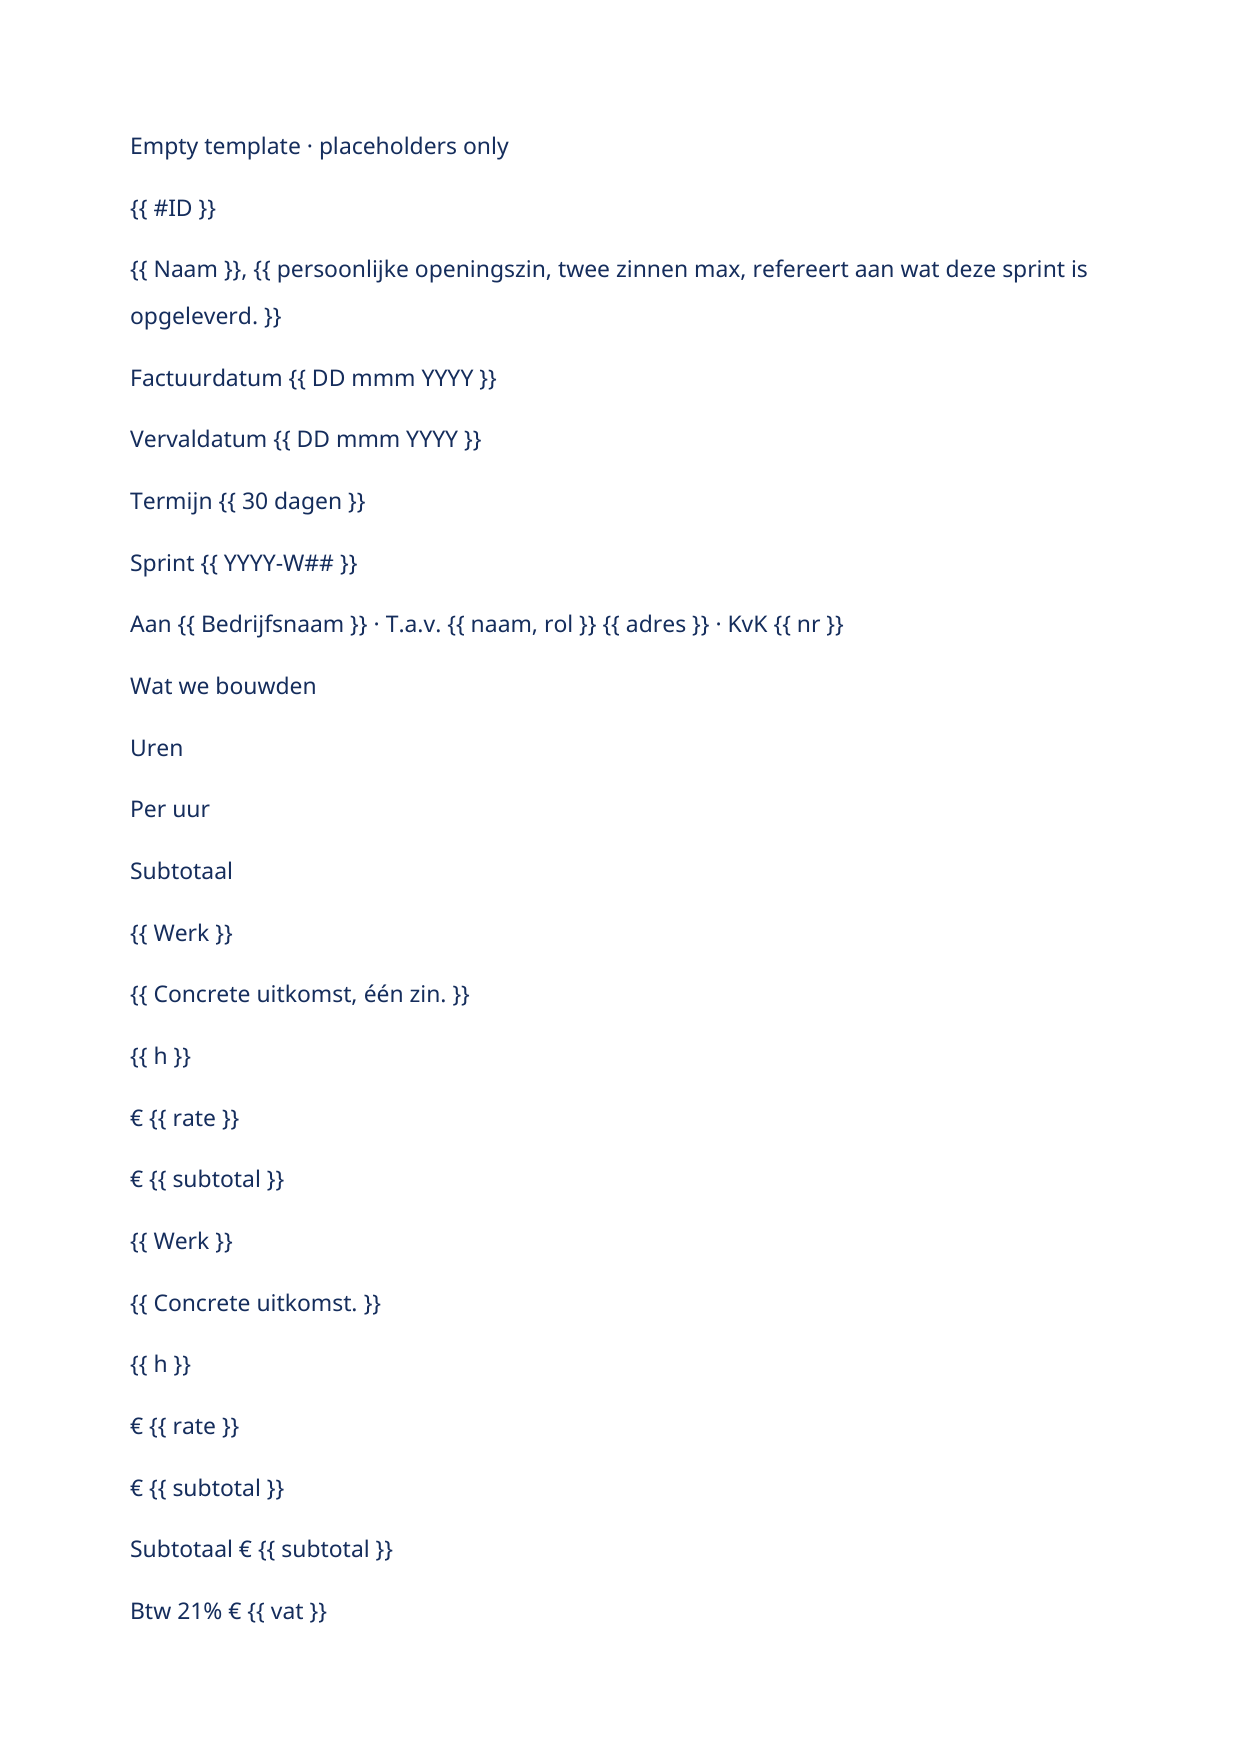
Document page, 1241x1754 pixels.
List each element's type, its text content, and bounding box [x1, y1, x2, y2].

text Sprint {{ YYYY-W## }} [130, 547, 1110, 578]
text Subtotaal [130, 855, 1110, 886]
text {{ Concrete uitkomst. }} [130, 1287, 1110, 1318]
text € {{ rate }} [130, 1410, 1110, 1441]
text Termijn {{ 30 dagen }} [130, 485, 1110, 516]
text € {{ rate }} [130, 1102, 1110, 1133]
text {{ Werk }} [130, 917, 1110, 948]
text Per uur [130, 793, 1110, 825]
text Wat we bouwden [130, 670, 1110, 701]
text {{ Werk }} [130, 1225, 1110, 1256]
text {{ #ID }} [130, 192, 1110, 223]
text Empty template · placeholders only [130, 130, 1110, 161]
text Uren [130, 732, 1110, 763]
text Factuurdatum {{ DD mmm YYYY }} [130, 362, 1110, 393]
text Vervaldatum {{ DD mmm YYYY }} [130, 423, 1110, 455]
text {{ h }} [130, 1040, 1110, 1071]
text € {{ subtotal }} [130, 1163, 1110, 1195]
text {{ Naam }}, {{ persoonlijke openingszin, twee zinnen max, refereert aan wat deze sprint is opgeleverd. }} [130, 253, 1110, 331]
text € {{ subtotal }} [130, 1472, 1110, 1503]
text {{ h }} [130, 1348, 1110, 1380]
text Subtotaal € {{ subtotal }} [130, 1533, 1110, 1565]
text {{ Concrete uitkomst, één zin. }} [130, 978, 1110, 1010]
text Aan {{ Bedrijfsnaam }} · T.a.v. {{ naam, rol }} {{ adres }} · KvK {{ nr }} [130, 608, 1110, 640]
text Btw 21% € {{ vat }} [130, 1595, 1110, 1626]
